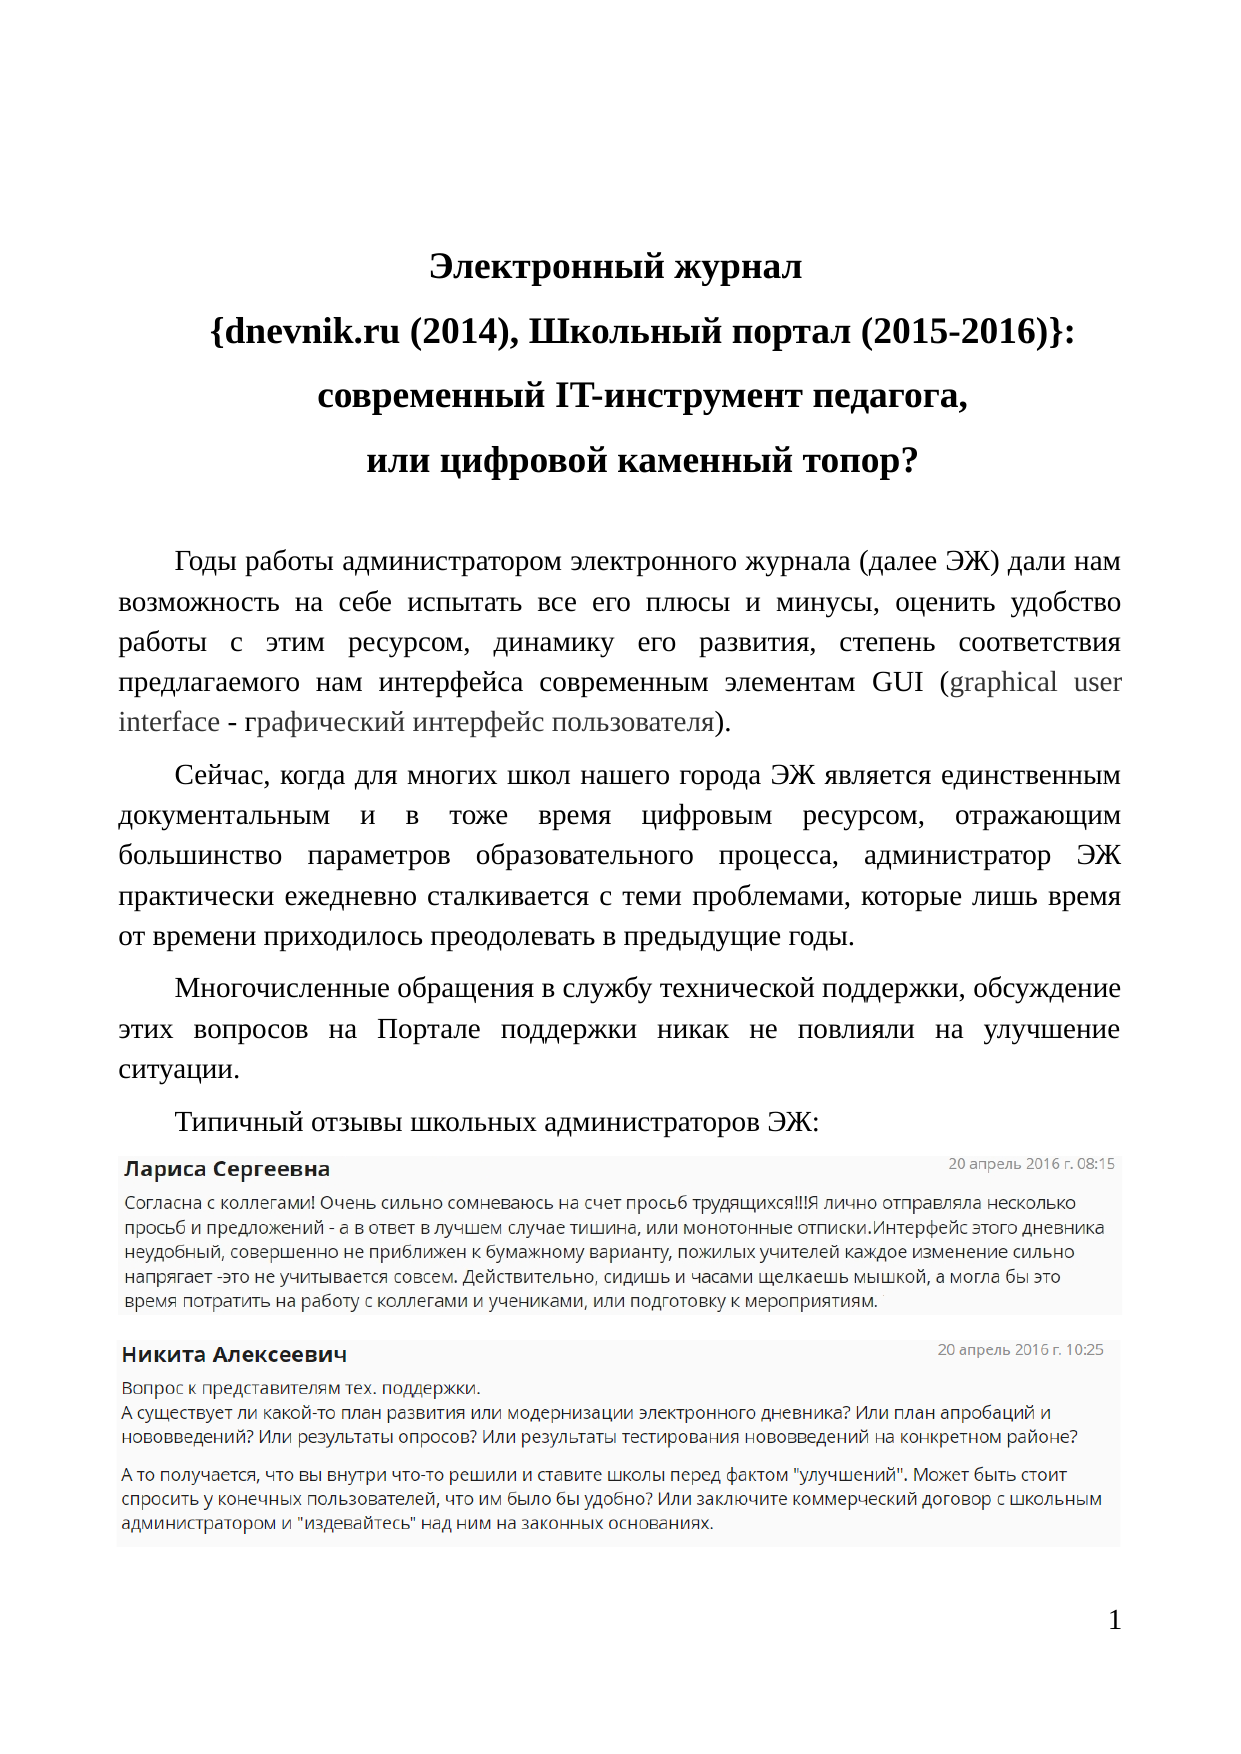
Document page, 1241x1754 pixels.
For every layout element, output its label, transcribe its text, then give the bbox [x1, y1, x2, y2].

subtitle Электронный журнал {dnevnik.ru (2014), Школьный портал (2015-2016)}: современный IT-инструмент педагога, или цифровой каменный топор? [118, 243, 1122, 481]
picture [116, 1340, 1121, 1547]
picture [118, 1156, 1123, 1315]
text Типичный отзывы школьных администраторов ЭЖ: [118, 1104, 1122, 1137]
text Многочисленные обращения в службу технической поддержки, обсуждение этих вопросов на Портале поддержки никак не повлияли на улучшение ситуации. [118, 971, 1122, 1084]
text Сейчас, когда для многих школ нашего города ЭЖ является единственным документальным и в тоже время цифровым ресурсом, отражающим большинство параметров образовательного процесса, администратор ЭЖ практически ежедневно сталкивается с теми проблемами, которые лишь время от времени приходилось преодолевать в предыдущие годы. [118, 757, 1122, 951]
text Годы работы администратором электронного журнала (далее ЭЖ) дали нам возможность на себе испытать все его плюсы и минусы, оценить удобство работы с этим ресурсом, динамику его развития, степень соответствия предлагаемого нам интерфейса современным элементам GUI (graphical user interface - графический интерфейс пользователя). [118, 543, 1122, 738]
